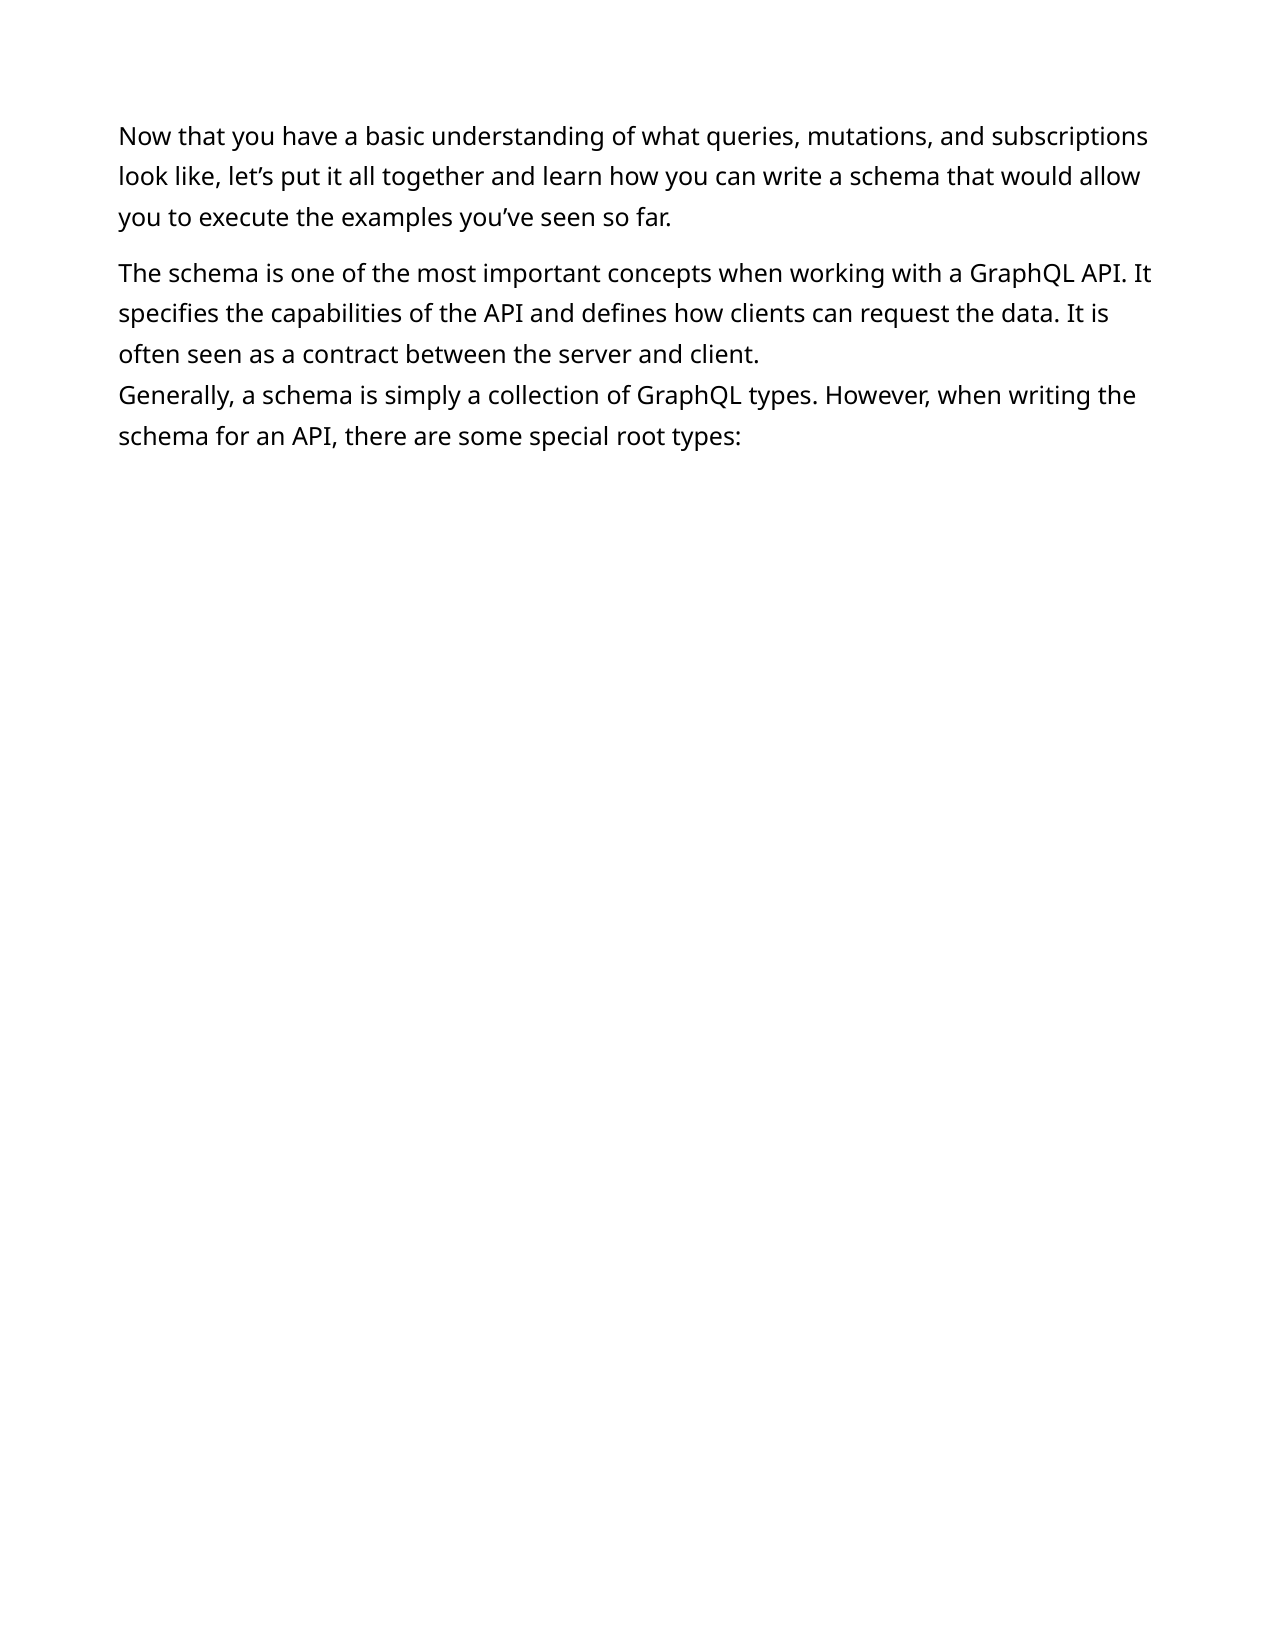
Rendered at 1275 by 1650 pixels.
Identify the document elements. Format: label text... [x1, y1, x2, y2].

text The schema is one of the most important concepts when working with a GraphQL API. It specifies the capabilities of the API and defines how clients can request the data. It is often seen as a contract between the server and client. [118, 255, 1157, 371]
text Now that you have a basic understanding of what queries, mutations, and subscriptions look like, let’s put it all together and learn how you can write a schema that would allow you to execute the examples you’ve seen so far. [118, 118, 1157, 234]
text Generally, a schema is simply a collection of GraphQL types. However, when writing the schema for an API, there are some special root types: [118, 378, 1157, 453]
